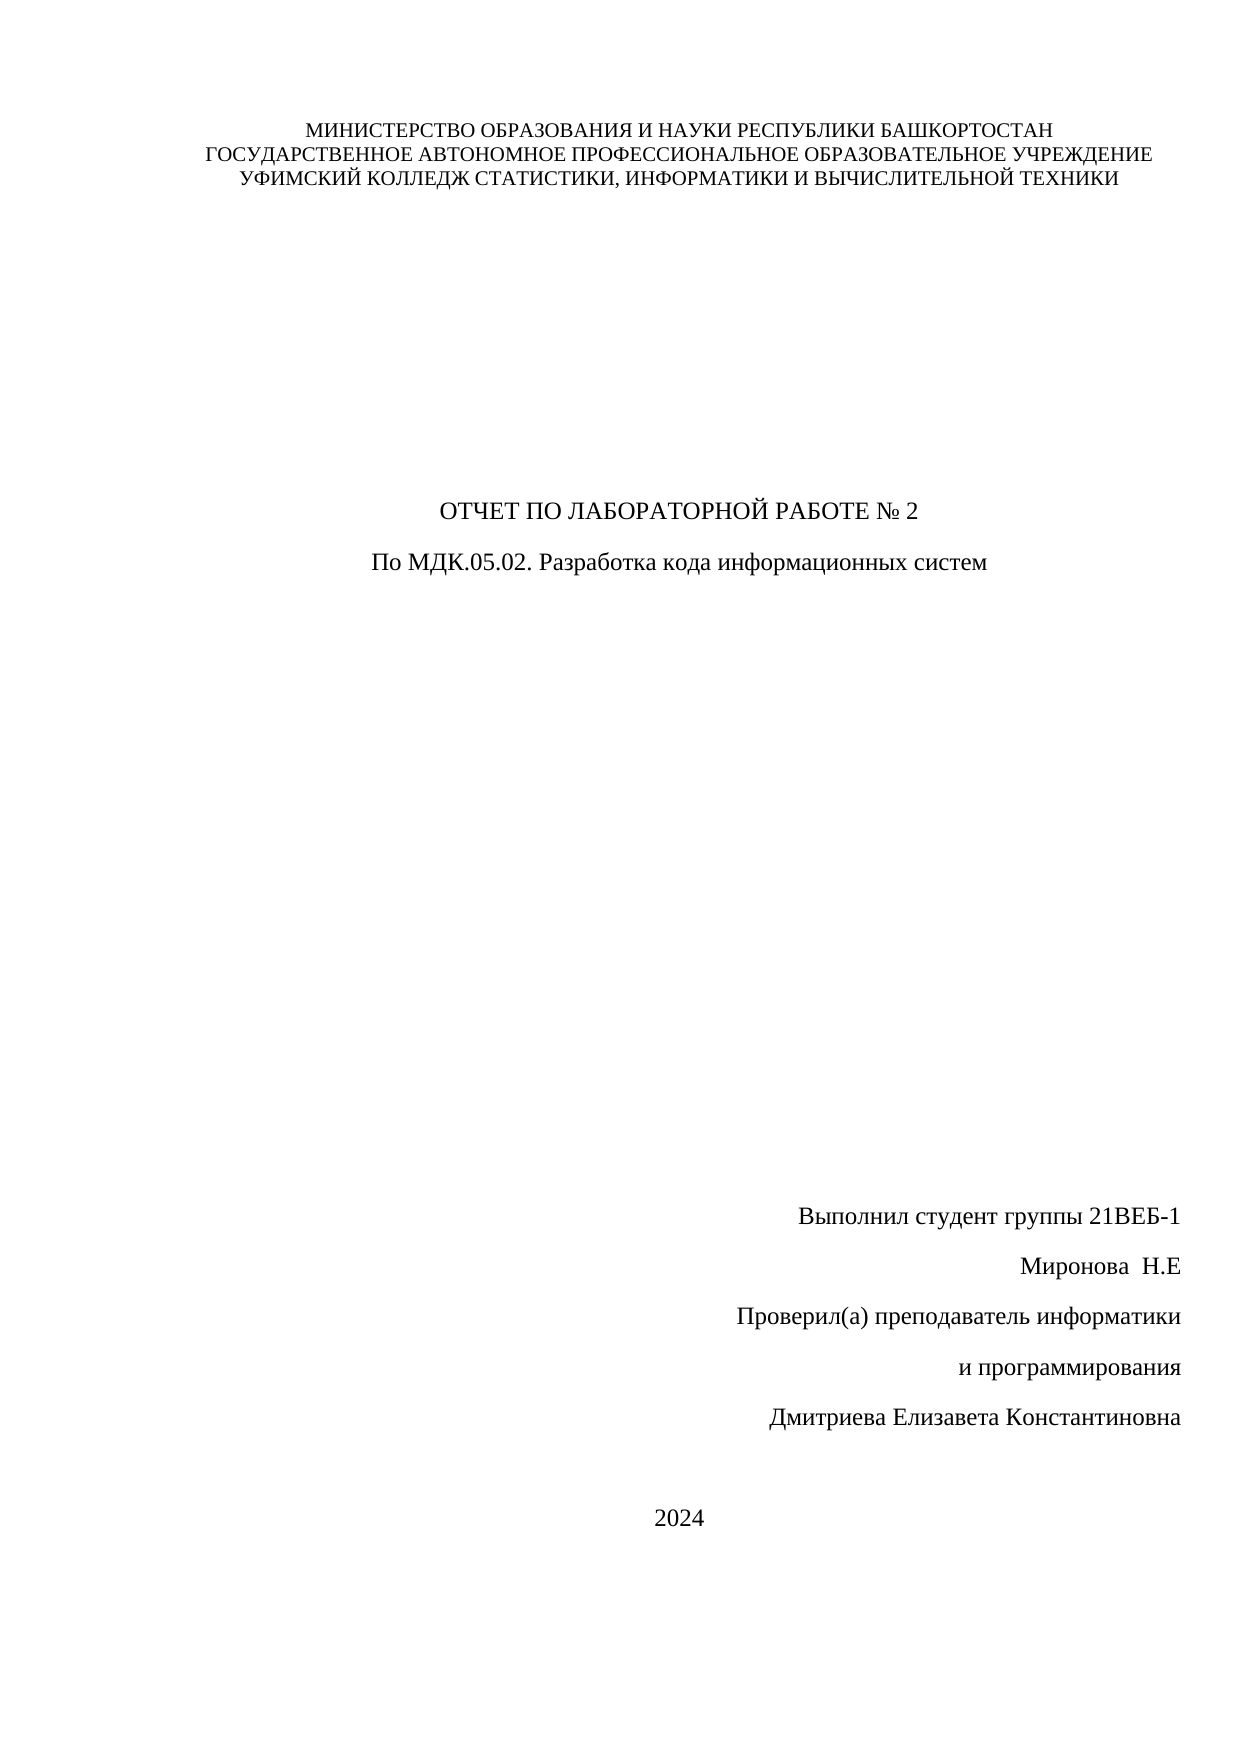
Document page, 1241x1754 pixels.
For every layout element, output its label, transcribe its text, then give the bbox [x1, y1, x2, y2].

text Проверил(а) преподаватель информатики [177, 1301, 1181, 1330]
text Государственное автономное ПРОФЕССИОНАЛЬНОЕ ОБРАЗОВАТЕЛЬНОЕ УЧРЕЖДЕНИЕ [177, 142, 1181, 166]
text 2024 [177, 1503, 1181, 1531]
text УФИМСКИЙ КОЛЛЕДЖ СТАТИСТИКИ, ИНФОРМАТИКИ И ВЫЧИСЛИТЕЛЬНОЙ ТЕХНИКИ [177, 166, 1181, 190]
text По МДК.05.02. Разработка кода информационных систем [177, 547, 1181, 575]
text и программирования [177, 1352, 1181, 1380]
text МИНИСТЕРСТВО ОБРАЗОВАНИЯ и науки РЕСПУБЛИКИ БАШКОРТОСТАН [177, 118, 1181, 142]
text ОТЧЕТ ПО ЛАБОРАТОРНОЙ РАБОТЕ № 2 [177, 496, 1181, 525]
text Дмитриева Елизавета Константиновна [177, 1402, 1181, 1431]
text Миронова Н.Е [177, 1251, 1181, 1280]
text Выполнил студент группы 21ВЕБ-1 [177, 1201, 1181, 1229]
